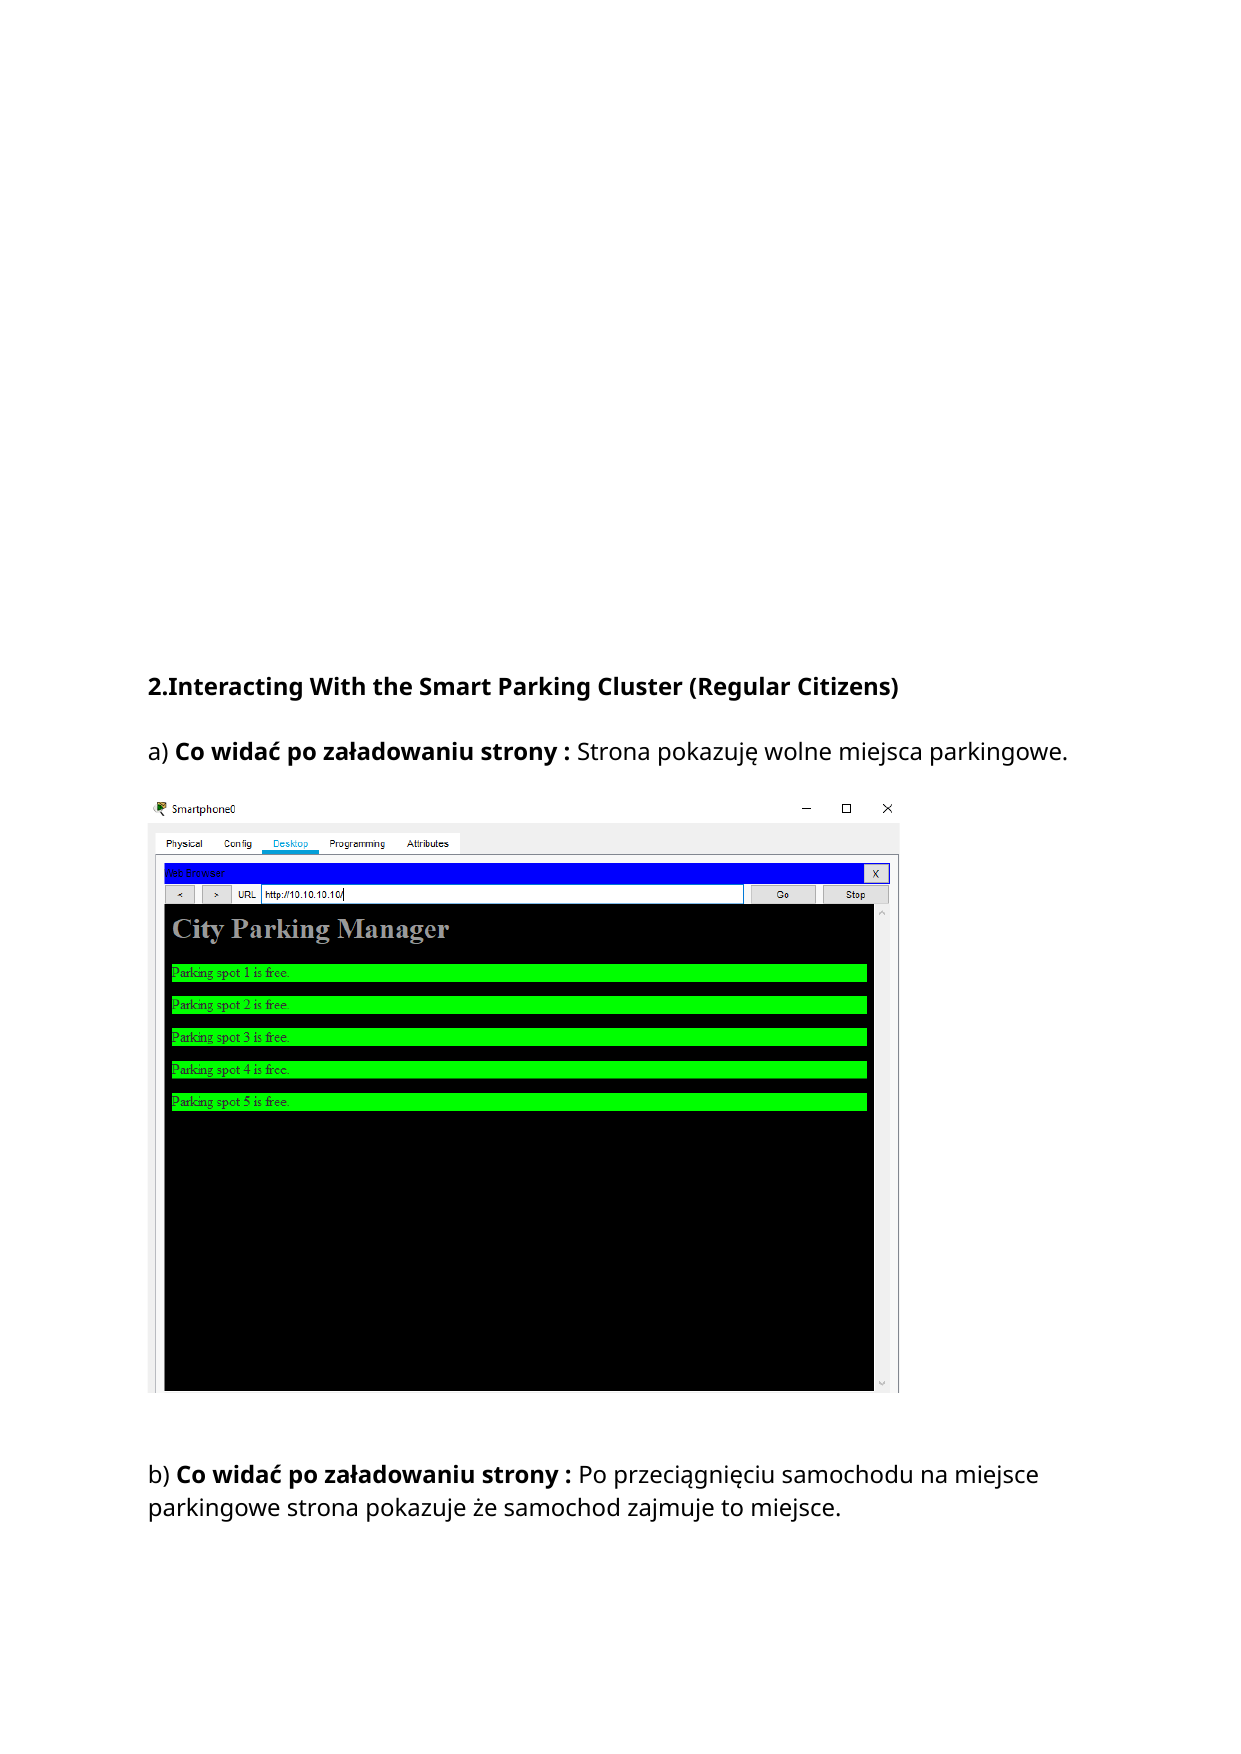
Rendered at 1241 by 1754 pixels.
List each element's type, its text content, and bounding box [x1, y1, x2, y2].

text a) Co widać po załadowaniu strony : Strona pokazuję wolne miejsca parkingowe. [148, 734, 1093, 767]
text 2.Interacting With the Smart Parking Cluster (Regular Citizens) [148, 669, 1093, 702]
text b) Co widać po załadowaniu strony : Po przeciągnięciu samochodu na miejsce parkingowe strona pokazuje że samochod zajmuje to miejsce. [148, 1458, 1093, 1523]
picture [147, 799, 900, 1393]
